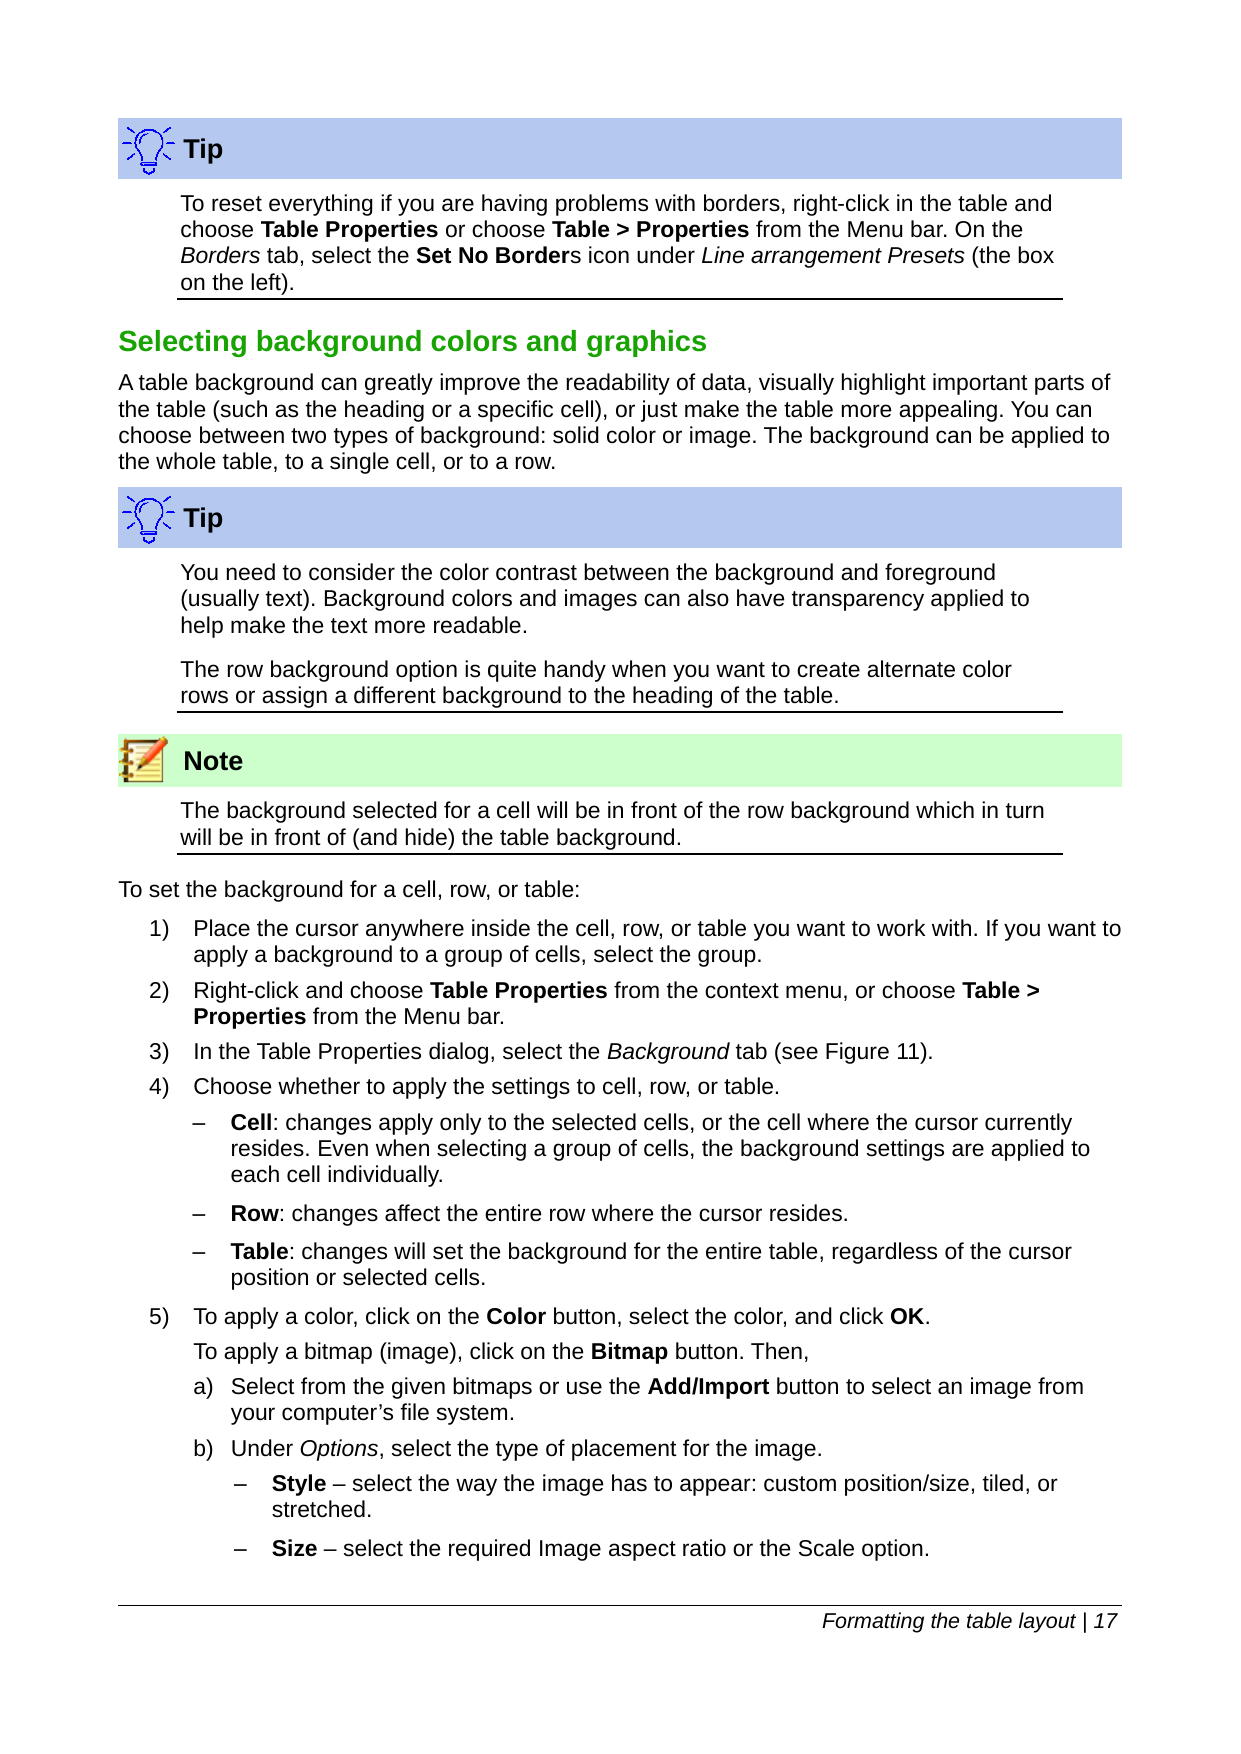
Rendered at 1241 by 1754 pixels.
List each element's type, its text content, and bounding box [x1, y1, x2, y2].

list Right-click and choose Table Properties from the context menu, or choose Table > Properties from the Menu bar. [169, 977, 1122, 1029]
list Size – select the required Image aspect ratio or the Scale option. [234, 1534, 1122, 1561]
subtitle Selecting background colors and graphics [118, 324, 1122, 357]
text You need to consider the color contrast between the background and foreground (usually text). Background colors and images can also have transparency applied to help make the text more readable. [177, 556, 1063, 638]
list To apply a bitmap (image), click on the Bitmap button. Then, [193, 1338, 1122, 1364]
text The row background option is quite handy when you want to create alternate color rows or assign a different background to the heading of the table. [177, 653, 1063, 711]
picture [119, 488, 179, 548]
text A table background can greatly improve the readability of data, visually highlight important parts of the table (such as the heading or a specific cell), or just make the table more appealing. You can choose between two types of background: solid color or image. The background can be applied to the whole table, to a single cell, or to a row. [118, 369, 1122, 475]
list Cell: changes apply only to the selected cells, or the cell where the cursor currently resides. Even when selecting a group of cells, the background settings are applied to each cell individually. [192, 1108, 1122, 1188]
list Row: changes affect the entire row where the cursor resides. [192, 1199, 1122, 1226]
list Choose whether to apply the settings to cell, row, or table. [169, 1073, 1122, 1100]
list Select from the given bitmaps or use the Add/Import button to select an image from your computer’s file system. [193, 1373, 1122, 1426]
list Place the cursor anywhere inside the cell, row, or table you want to work with. If you want to apply a background to a group of cells, select the group. [169, 915, 1122, 968]
list Table: changes will set the background for the entire table, regardless of the cursor position or selected cells. [192, 1238, 1122, 1291]
list To apply a color, click on the Color button, select the color, and click OK. [169, 1303, 1122, 1329]
subtitle Tip [118, 118, 1122, 179]
subtitle Tip [118, 487, 1122, 548]
list To set the background for a cell, row, or table: [118, 876, 1122, 902]
list Style – select the way the image has to appear: custom position/size, tiled, or stretched. [234, 1470, 1122, 1522]
text The background selected for a cell will be in front of the row background which in turn will be in front of (and hide) the table background. [177, 794, 1063, 853]
list Under Options, select the type of placement for the image. [193, 1434, 1122, 1461]
subtitle Note [118, 734, 1122, 787]
text To reset everything if you are having problems with borders, right-click in the table and choose Table Properties or choose Table > Properties from the Menu bar. On the Borders tab, select the Set No Borders icon under Line arrangement Presets (the box on the left). [177, 187, 1063, 298]
picture [119, 119, 179, 179]
picture [119, 735, 170, 786]
list In the Table Properties dialog, select the Background tab (see Figure 11). [169, 1038, 1122, 1064]
